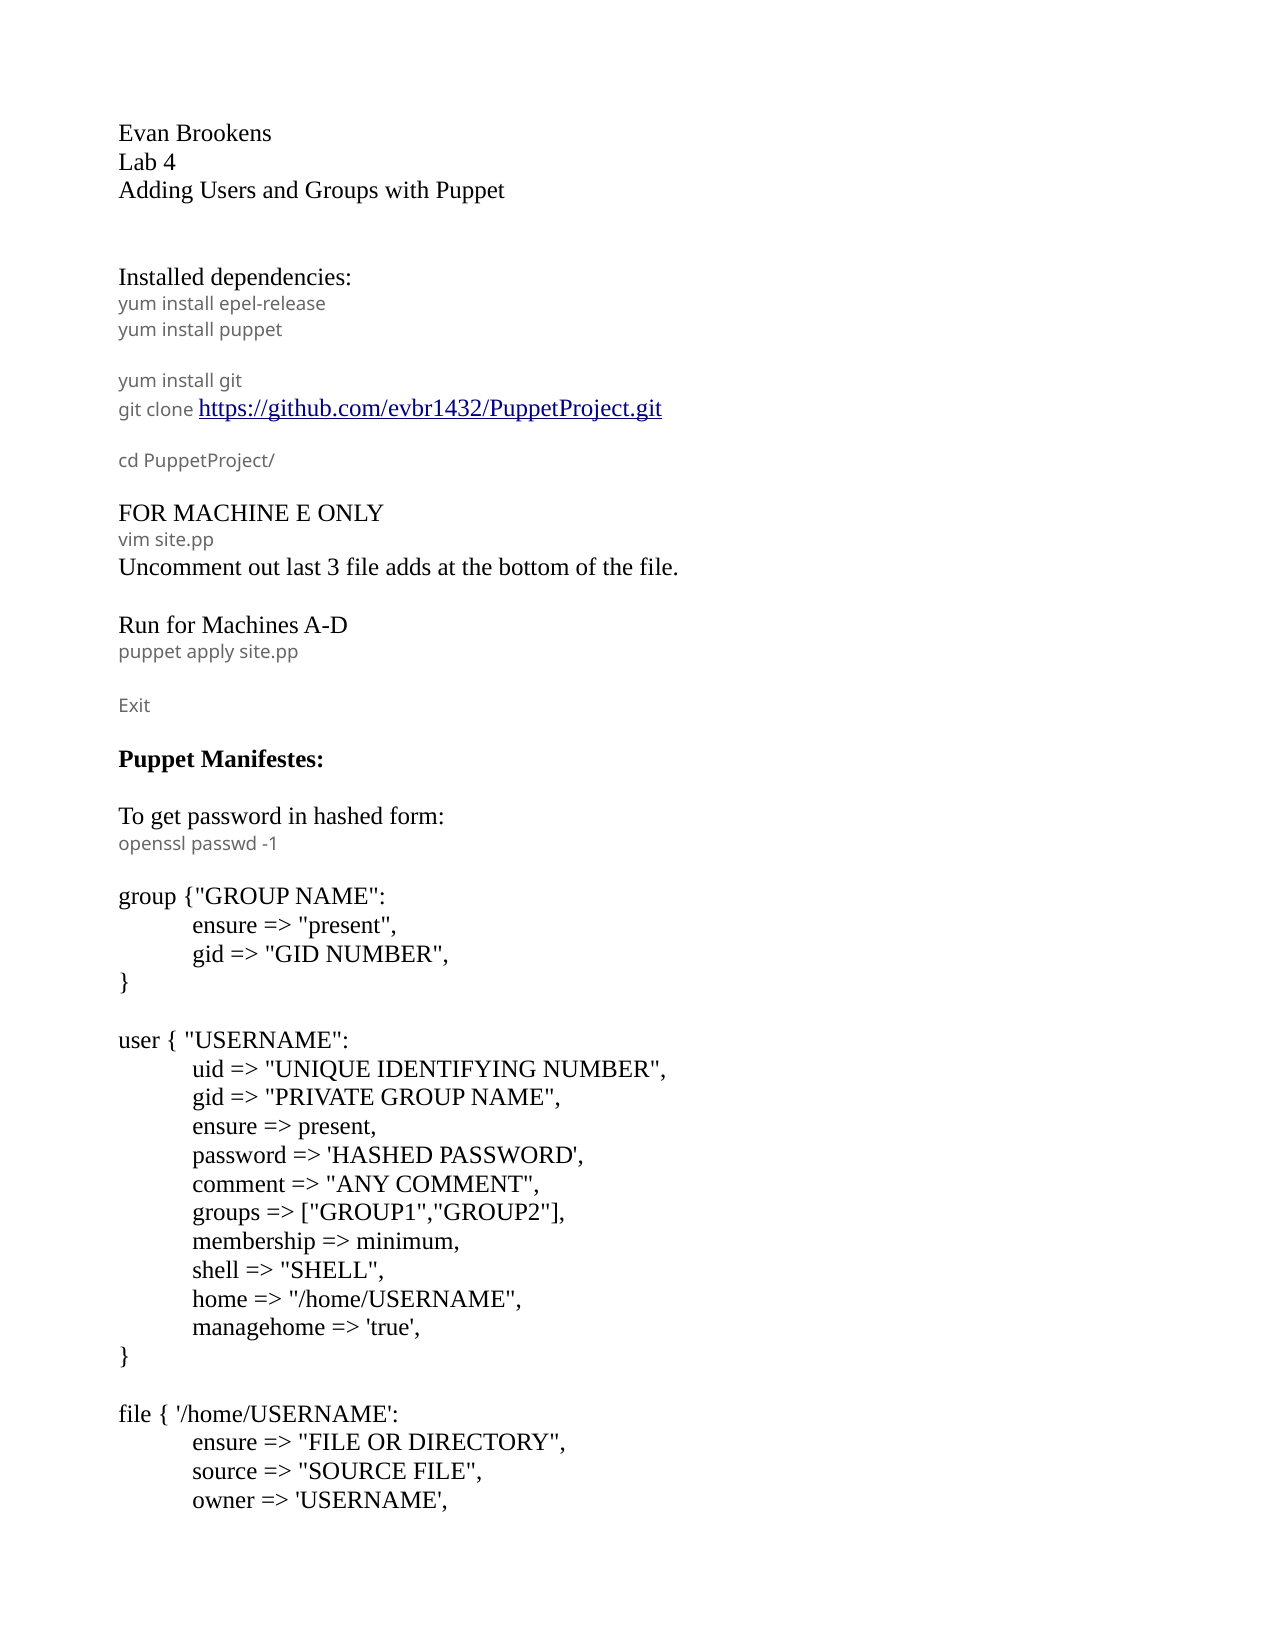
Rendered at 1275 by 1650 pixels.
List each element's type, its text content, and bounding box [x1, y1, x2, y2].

text owner => 'USERNAME', [118, 1485, 1157, 1514]
text Installed dependencies: [118, 262, 1157, 291]
text } [118, 967, 1157, 996]
text home => "/home/USERNAME", [118, 1284, 1157, 1312]
text FOR MACHINE E ONLY [118, 498, 1157, 527]
text user { "USERNAME": [118, 1025, 1157, 1054]
text To get password in hashed form: [118, 801, 1157, 830]
text groups => ["GROUP1","GROUP2"], [118, 1197, 1157, 1226]
text puppet apply site.pp [118, 638, 1157, 664]
text Run for Machines A-D [118, 610, 1157, 638]
text gid => "PRIVATE GROUP NAME", [118, 1082, 1157, 1111]
text gid => "GID NUMBER", [118, 939, 1157, 967]
text source => "SOURCE FILE", [118, 1456, 1157, 1485]
text ensure => "FILE OR DIRECTORY", [118, 1427, 1157, 1456]
text Adding Users and Groups with Puppet [118, 176, 1157, 204]
text } [118, 1341, 1157, 1370]
text yum install epel-release [118, 291, 1157, 316]
text password => 'HASHED PASSWORD', [118, 1140, 1157, 1169]
text vim site.pp [118, 527, 1157, 552]
text ensure => present, [118, 1111, 1157, 1140]
text Uncomment out last 3 file adds at the bottom of the file. [118, 552, 1157, 581]
text group {"GROUP NAME": [118, 881, 1157, 910]
text comment => "ANY COMMENT", [118, 1169, 1157, 1197]
text openssl passwd -1 [118, 830, 1157, 856]
text Evan Brookens [118, 118, 1157, 147]
text managehome => 'true', [118, 1312, 1157, 1341]
text cd PuppetProject/ [118, 447, 1157, 472]
text Exit [118, 693, 1157, 718]
text git clone https://github.com/evbr1432/PuppetProject.git [118, 393, 1157, 421]
text uid => "UNIQUE IDENTIFYING NUMBER", [118, 1054, 1157, 1082]
text file { '/home/USERNAME': [118, 1399, 1157, 1427]
text Puppet Manifestes: [118, 744, 1157, 773]
text Lab 4 [118, 147, 1157, 176]
text membership => minimum, [118, 1226, 1157, 1255]
text shell => "SHELL", [118, 1255, 1157, 1284]
text yum install puppet [118, 316, 1157, 342]
text yum install git [118, 367, 1157, 393]
text ensure => "present", [118, 910, 1157, 939]
